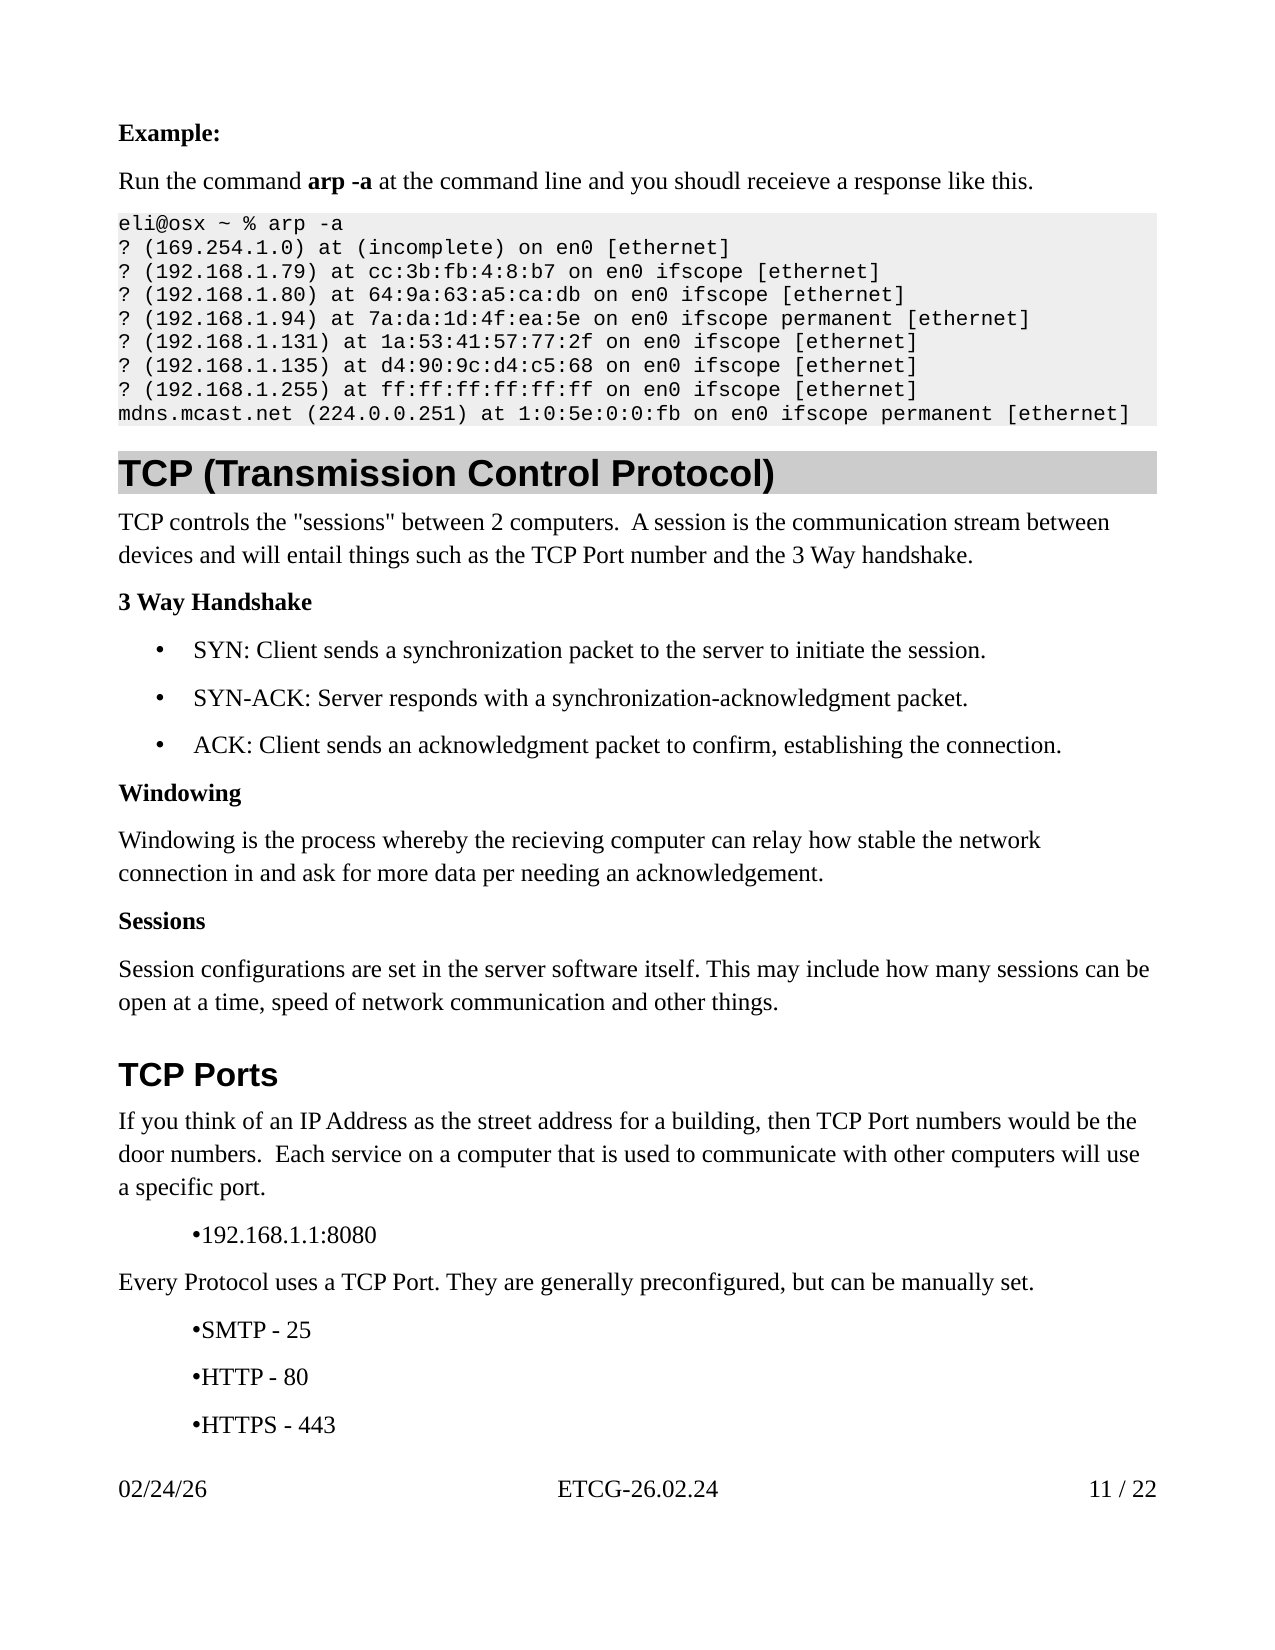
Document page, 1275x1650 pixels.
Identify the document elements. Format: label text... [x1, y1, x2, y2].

text ? (169.254.1.0) at (incomplete) on en0 [ethernet] [118, 237, 1157, 261]
list SYN-ACK: Server responds with a synchronization-acknowledgment packet. [156, 683, 1157, 711]
text 3 Way Handshake [118, 587, 1157, 616]
text ? (192.168.1.80) at 64:9a:63:a5:ca:db on en0 ifscope [ethernet] [118, 284, 1157, 308]
list HTTP - 80 [118, 1362, 1157, 1391]
list HTTPS - 443 [118, 1410, 1157, 1439]
text Session configurations are set in the server software itself. This may include how many sessions can be open at a time, speed of network communication and other things. [118, 954, 1157, 1015]
subtitle TCP (Transmission Control Protocol) [118, 451, 1157, 494]
text mdns.mcast.net (224.0.0.251) at 1:0:5e:0:0:fb on en0 ifscope permanent [ethernet] [118, 402, 1157, 426]
text ? (192.168.1.255) at ff:ff:ff:ff:ff:ff on en0 ifscope [ethernet] [118, 379, 1157, 402]
text Sessions [118, 906, 1157, 935]
text ? (192.168.1.135) at d4:90:9c:d4:c5:68 on en0 ifscope [ethernet] [118, 355, 1157, 379]
text TCP controls the "sessions" between 2 computers. A session is the communication stream between devices and will entail things such as the TCP Port number and the 3 Way handshake. [118, 507, 1157, 568]
text ? (192.168.1.79) at cc:3b:fb:4:8:b7 on en0 ifscope [ethernet] [118, 261, 1157, 284]
text Windowing [118, 778, 1157, 807]
text ? (192.168.1.94) at 7a:da:1d:4f:ea:5e on en0 ifscope permanent [ethernet] [118, 308, 1157, 332]
text ? (192.168.1.131) at 1a:53:41:57:77:2f on en0 ifscope [ethernet] [118, 332, 1157, 355]
list SMTP - 25 [118, 1315, 1157, 1344]
text Example: [118, 118, 1157, 147]
text Every Protocol uses a TCP Port. They are generally preconfigured, but can be manually set. [118, 1267, 1157, 1296]
text eli@osx ~ % arp -a [118, 213, 1157, 237]
text If you think of an IP Address as the street address for a building, then TCP Port numbers would be the door numbers. Each service on a computer that is used to communicate with other computers will use a specific port. [118, 1106, 1157, 1201]
text Run the command arp -a at the command line and you shoudl receieve a response like this. [118, 166, 1157, 194]
subtitle TCP Ports [118, 1055, 1157, 1093]
list ACK: Client sends an acknowledgment packet to confirm, establishing the connection. [156, 730, 1157, 759]
text Windowing is the process whereby the recieving computer can relay how stable the network connection in and ask for more data per needing an acknowledgement. [118, 825, 1157, 887]
list 192.168.1.1:8080 [118, 1220, 1157, 1248]
list SYN: Client sends a synchronization packet to the server to initiate the session. [156, 635, 1157, 664]
